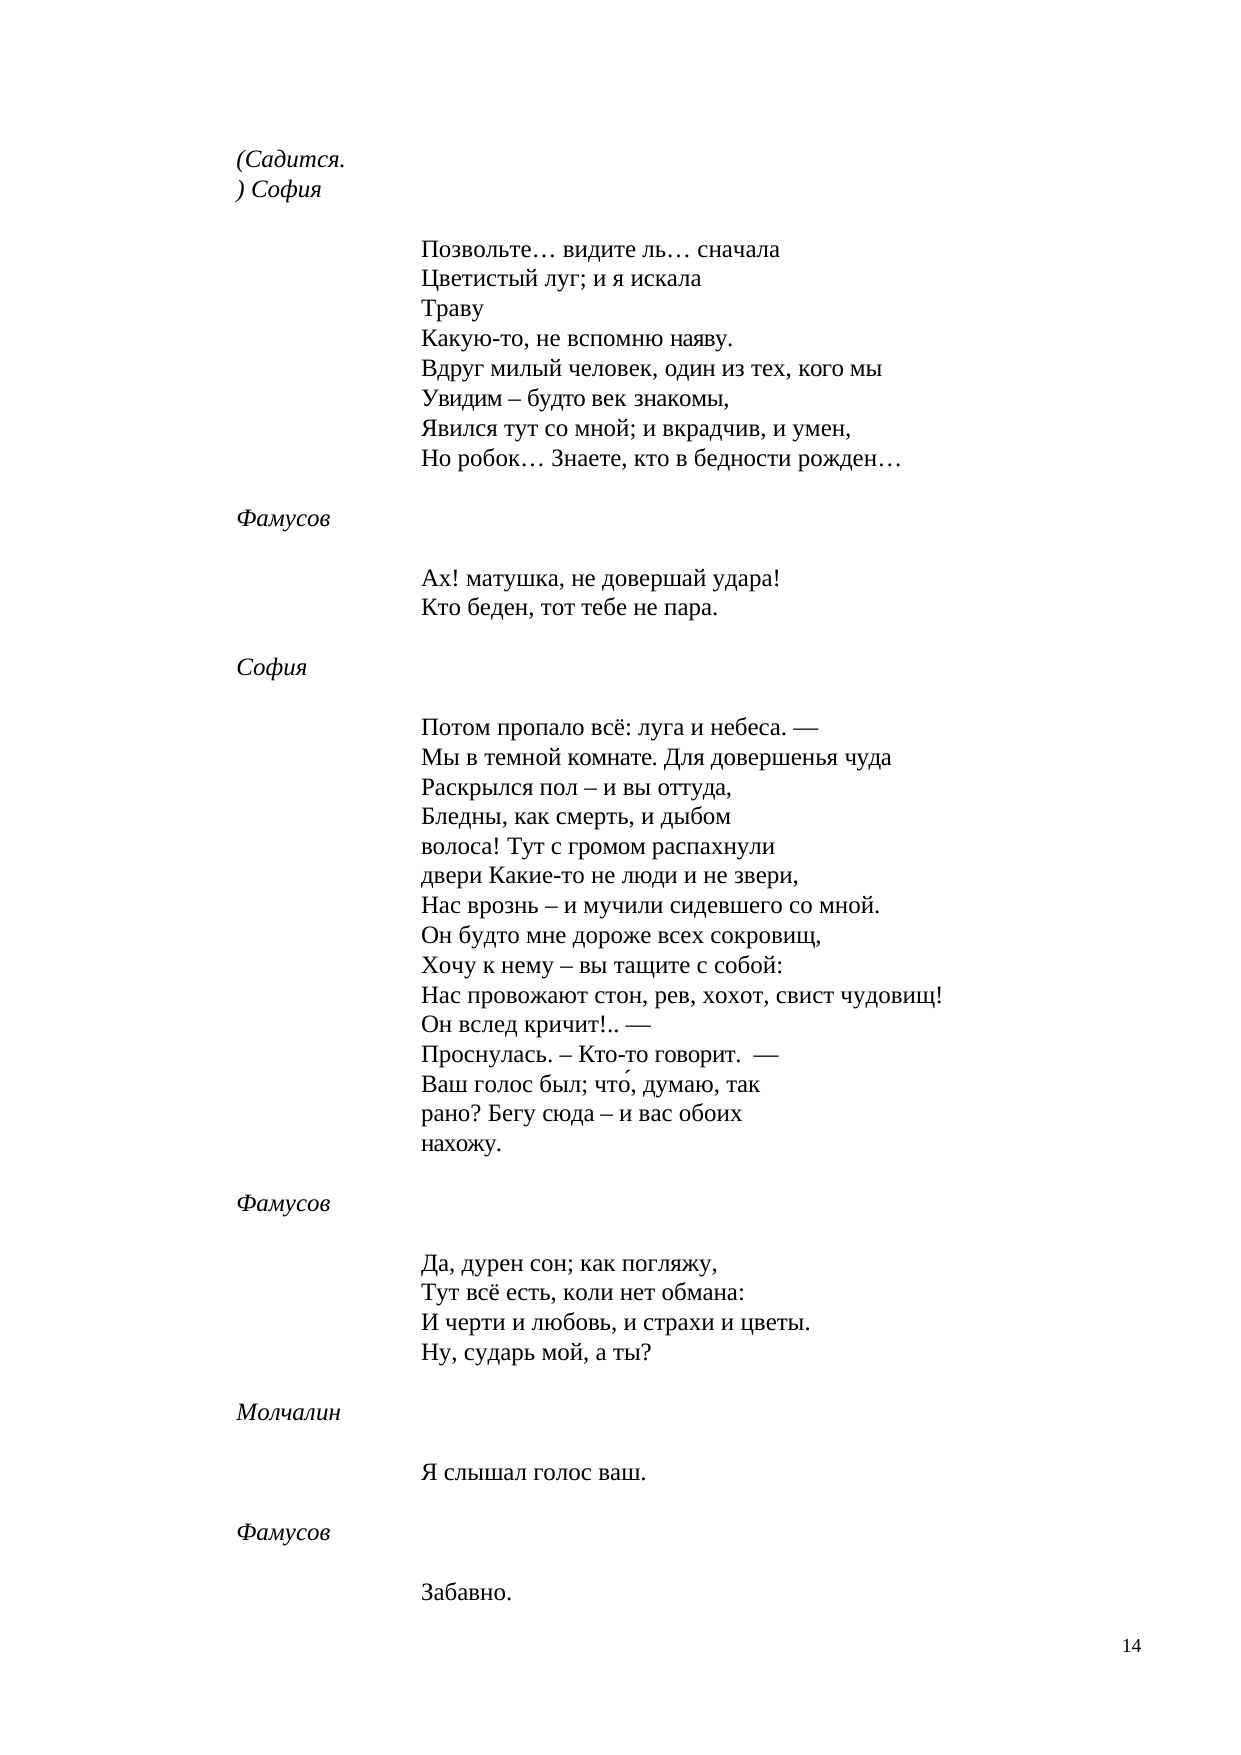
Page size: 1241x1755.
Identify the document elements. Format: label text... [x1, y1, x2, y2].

text Нас провожают стон, рев, хохот, свист чудовищ! Он вслед кричит!.. — [421, 980, 946, 1038]
text Нас врознь – и мучили сидевшего со мной. Он будто мне дороже всех сокровищ, [421, 891, 893, 949]
text Какую-то, не вспомню наяву. [421, 323, 1168, 352]
text Молчалин [236, 1397, 1168, 1425]
text Хочу к нему – вы тащите с собой: [421, 950, 1168, 979]
text Потом пропало всё: луга и небеса. — [421, 712, 1168, 741]
text Да, дурен сон; как погляжу, Тут всё есть, коли нет обмана: [421, 1248, 748, 1306]
text Вдруг милый человек, один из тех, кого мы Увидим – будто век знакомы, [421, 353, 893, 412]
text Забавно. [421, 1577, 1168, 1605]
text Фамусов [236, 1188, 1168, 1217]
text Фамусов [236, 503, 1168, 531]
text София [236, 652, 1168, 681]
text Мы в темной комнате. Для довершенья чуда Раскрылся пол – и вы оттуда, [421, 742, 893, 800]
text И черти и любовь, и страхи и цветы. Ну, сударь мой, а ты? [421, 1307, 813, 1366]
text Позвольте… видите ль… сначала Цветистый луг; и я искала [421, 234, 893, 292]
text Явился тут со мной; и вкрадчив, и умен, [421, 413, 1168, 441]
text Траву [421, 293, 1168, 322]
text Но робок… Знаете, кто в бедности рожден… [421, 443, 1168, 471]
text Проснулась. – Кто-то говорит. — Ваш голос был; что́, думаю, так рано? Бегу сюда – и вас обоих нахожу. [421, 1039, 826, 1157]
text Ах! матушка, не довершай удара! Кто беден, тот тебе не пара. [421, 563, 784, 621]
text (Садится.) София [236, 144, 356, 203]
text Бледны, как смерть, и дыбом волоса! Тут с громом распахнули двери Какие-то не люди и не звери, [421, 801, 816, 889]
text Я слышал голос ваш. [421, 1457, 1168, 1485]
text Фамусов [236, 1517, 1168, 1545]
